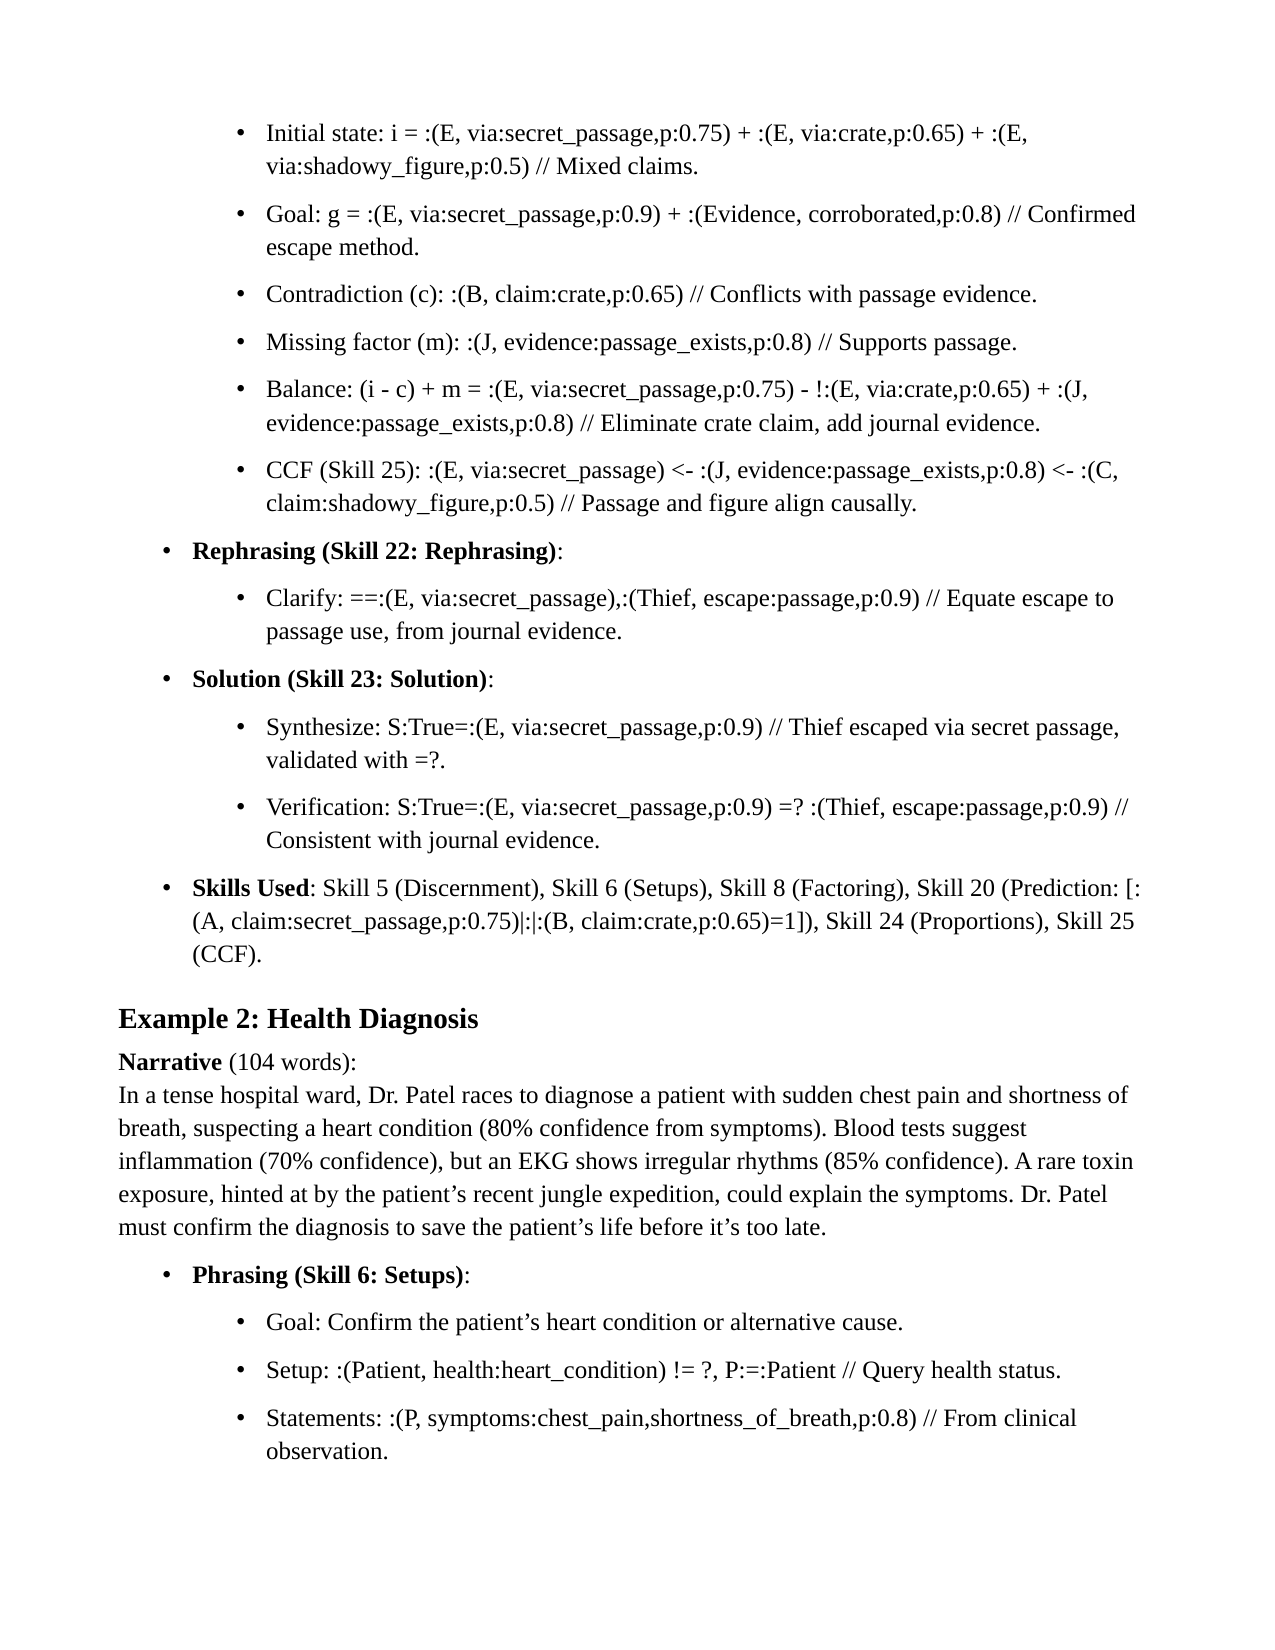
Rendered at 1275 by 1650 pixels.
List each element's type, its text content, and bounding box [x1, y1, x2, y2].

list Synthesize: S:True=:(E, via:secret_passage,p:0.9) // Thief escaped via secret passage, validated with =?. [236, 712, 1157, 773]
list Skills Used: Skill 5 (Discernment), Skill 6 (Setups), Skill 8 (Factoring), Skill 20 (Prediction: [:(A, claim:secret_passage,p:0.75)|:|:(B, claim:crate,p:0.65)=1]), Skill 24 (Proportions), Skill 25 (CCF). [162, 873, 1157, 968]
list Rephrasing (Skill 22: Rephrasing): [162, 536, 1157, 564]
list Initial state: i = :(E, via:secret_passage,p:0.75) + :(E, via:crate,p:0.65) + :(E, via:shadowy_figure,p:0.5) // Mixed claims. [236, 118, 1157, 180]
list Verification: S:True=:(E, via:secret_passage,p:0.9) =? :(Thief, escape:passage,p:0.9) // Consistent with journal evidence. [236, 792, 1157, 854]
text Narrative (104 words): In a tense hospital ward, Dr. Patel races to diagnose a patient with sudden chest pain and shortness of breath, suspecting a heart condition (80% confidence from symptoms). Blood tests suggest inflammation (70% confidence), but an EKG shows irregular rhythms (85% confidence). A rare toxin exposure, hinted at by the patient’s recent jungle expedition, could explain the symptoms. Dr. Patel must confirm the diagnosis to save the patient’s life before it’s too late. [118, 1047, 1157, 1241]
list Setup: :(Patient, health:heart_condition) != ?, P:=:Patient // Query health status. [236, 1355, 1157, 1384]
list Goal: Confirm the patient’s heart condition or alternative cause. [236, 1307, 1157, 1336]
list Phrasing (Skill 6: Setups): [162, 1260, 1157, 1289]
list Clarify: ==:(E, via:secret_passage),:(Thief, escape:passage,p:0.9) // Equate escape to passage use, from journal evidence. [236, 583, 1157, 645]
list Contradiction (c): :(B, claim:crate,p:0.65) // Conflicts with passage evidence. [236, 279, 1157, 308]
subtitle Example 2: Health Diagnosis [118, 1001, 1157, 1035]
list Goal: g = :(E, via:secret_passage,p:0.9) + :(Evidence, corroborated,p:0.8) // Confirmed escape method. [236, 199, 1157, 261]
list Statements: :(P, symptoms:chest_pain,shortness_of_breath,p:0.8) // From clinical observation. [236, 1403, 1157, 1464]
list Solution (Skill 23: Solution): [162, 664, 1157, 693]
list Balance: (i - c) + m = :(E, via:secret_passage,p:0.75) - !:(E, via:crate,p:0.65) + :(J, evidence:passage_exists,p:0.8) // Eliminate crate claim, add journal evidence. [236, 374, 1157, 436]
list CCF (Skill 25): :(E, via:secret_passage) <- :(J, evidence:passage_exists,p:0.8) <- :(C, claim:shadowy_figure,p:0.5) // Passage and figure align causally. [236, 455, 1157, 517]
list Missing factor (m): :(J, evidence:passage_exists,p:0.8) // Supports passage. [236, 327, 1157, 356]
